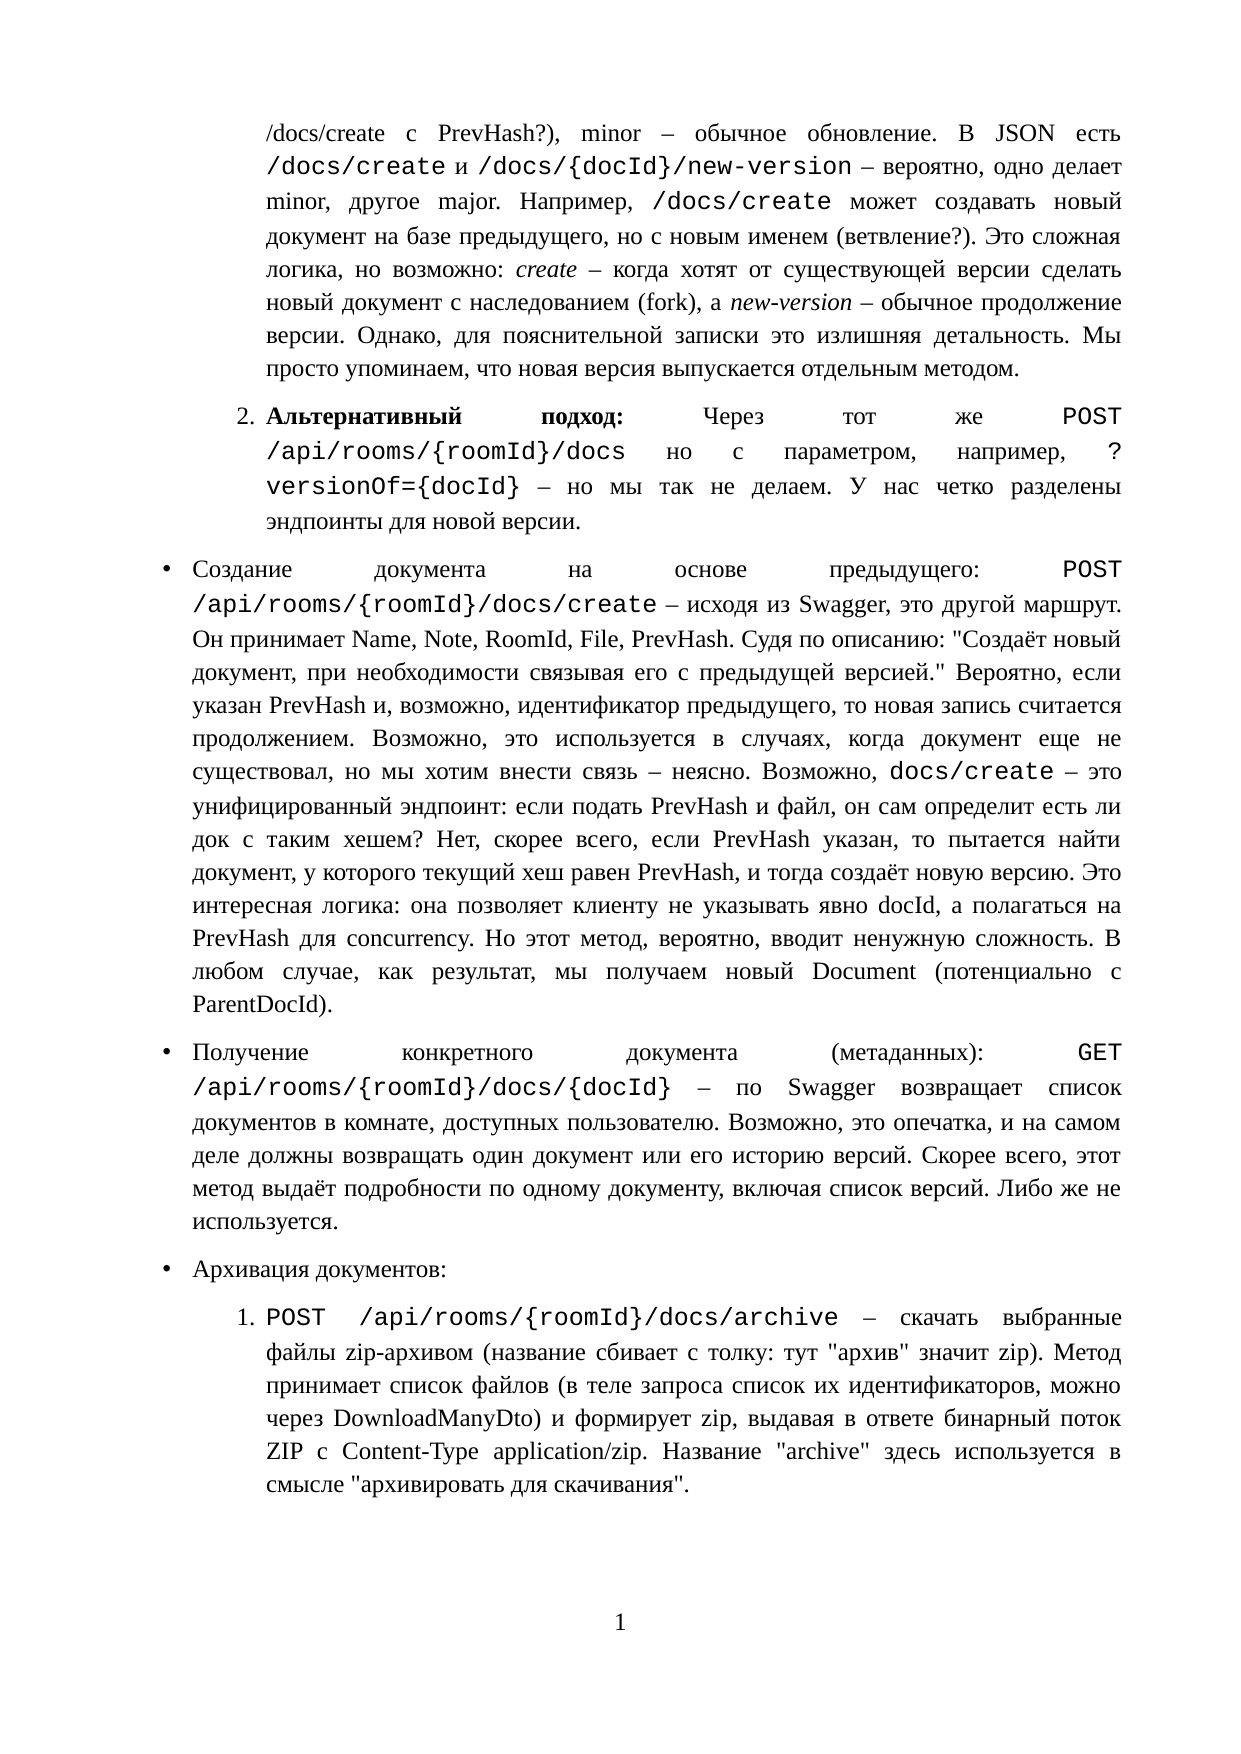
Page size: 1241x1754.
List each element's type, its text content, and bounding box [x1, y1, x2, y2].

list Альтернативный подход: Через тот же POST /api/rooms/{roomId}/docs но с параметром, например, ?versionOf={docId} – но мы так не делаем. У нас четко разделены эндпоинты для новой версии. [236, 401, 1122, 535]
list /docs/create с PrevHash?), minor – обычное обновление. В JSON есть /docs/create и /docs/{docId}/new-version – вероятно, одно делает minor, другое major. Например, /docs/create может создавать новый документ на базе предыдущего, но с новым именем (ветвление?). Это сложная логика, но возможно: create – когда хотят от существующей версии сделать новый документ с наследованием (fork), а new-version – обычное продолжение версии. Однако, для пояснительной записки это излишняя детальность. Мы просто упоминаем, что новая версия выпускается отдельным методом. [236, 118, 1122, 382]
list Получение конкретного документа (метаданных): GET /api/rooms/{roomId}/docs/{docId} – по Swagger возвращает список документов в комнате, доступных пользователю. Возможно, это опечатка, и на самом деле должны возвращать один документ или его историю версий. Скорее всего, этот метод выдаёт подробности по одному документу, включая список версий. Либо же не используется. [162, 1037, 1122, 1235]
list Создание документа на основе предыдущего: POST /api/rooms/{roomId}/docs/create – исходя из Swagger, это другой маршрут. Он принимает Name, Note, RoomId, File, PrevHash. Судя по описанию: "Создаёт новый документ, при необходимости связывая его с предыдущей версией." Вероятно, если указан PrevHash и, возможно, идентификатор предыдущего, то новая запись считается продолжением. Возможно, это используется в случаях, когда документ еще не существовал, но мы хотим внести связь – неясно. Возможно, docs/create – это унифицированный эндпоинт: если подать PrevHash и файл, он сам определит есть ли док с таким хешем? Нет, скорее всего, если PrevHash указан, то пытается найти документ, у которого текущий хеш равен PrevHash, и тогда создаёт новую версию. Это интересная логика: она позволяет клиенту не указывать явно docId, а полагаться на PrevHash для concurrency. Но этот метод, вероятно, вводит ненужную сложность. В любом случае, как результат, мы получаем новый Document (потенциально с ParentDocId). [162, 554, 1122, 1018]
list Архивация документов: [162, 1254, 1122, 1283]
list POST /api/rooms/{roomId}/docs/archive – скачать выбранные файлы zip-архивом (название сбивает с толку: тут "архив" значит zip). Метод принимает список файлов (в теле запроса список их идентификаторов, можно через DownloadManyDto) и формирует zip, выдавая в ответе бинарный поток ZIP с Content-Type application/zip. Название "archive" здесь используется в смысле "архивировать для скачивания". [236, 1302, 1122, 1497]
